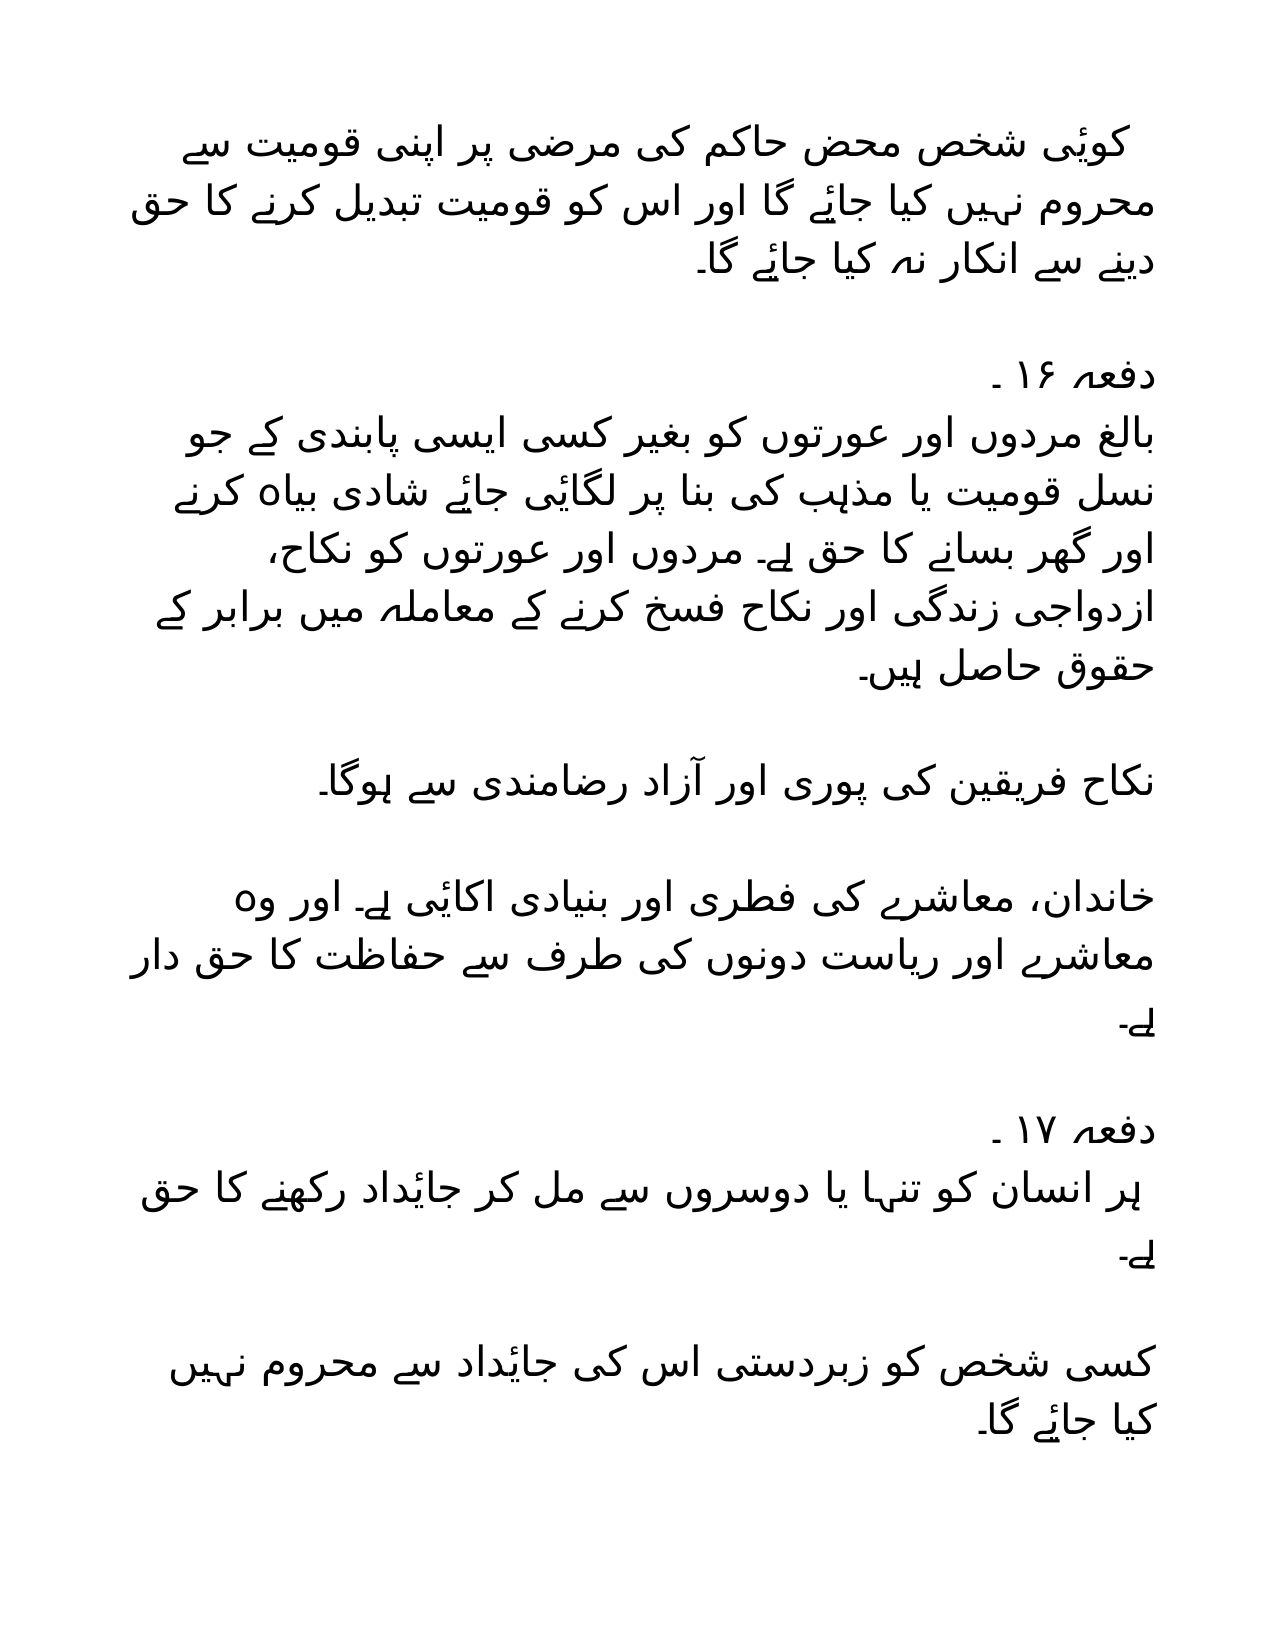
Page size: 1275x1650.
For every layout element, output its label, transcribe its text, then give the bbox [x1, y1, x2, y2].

text دفعہ ۱۶ ۔ [118, 350, 1157, 399]
text خاندان، معاشرے کی فطری اور بنیادی اکایٔی ہے۔ اور وہ معاشرے اور ریاست دونوں کی طرف سے حفاظت کا حق دار ہے۔ [118, 873, 1157, 1038]
text ہر انسان کو تنہا یا دوسروں سے مل کر جایٔداد رکھنے کا حق ہے۔ [118, 1163, 1157, 1270]
text کسی شخص کو زبردستی اس کی جایٔداد سے محروم نہیں کیا جایٔے گا۔ [118, 1337, 1157, 1444]
text نکاح فریقین کی پوری اور آزاد رضامندی سے ہوگا۔ [118, 757, 1157, 806]
text دفعہ ۱۷ ۔ [118, 1105, 1157, 1154]
text کویٔی شخص محض حاکم کی مرضی پر اپنی قومیت سے محروم نہیں کیا جایٔے گا اور اس کو قومیت تبدیل کرنے کا حق دینے سے انکار نہ کیا جایٔے گا۔ [118, 118, 1157, 283]
text بالغ مردوں اور عورتوں کو بغیر کسی ایسی پابندی کے جو نسل قومیت یا مذہب کی بنا پر لگایٔی جایٔے شادی بیاہ کرنے اور گھر بسانے کا حق ہے۔ مردوں اور عورتوں کو نکاح، ازدواجی زندگی اور نکاح فسخ کرنے کے معاملہ میں برابر کے حقوق حاصل ہیں۔ [118, 408, 1157, 690]
